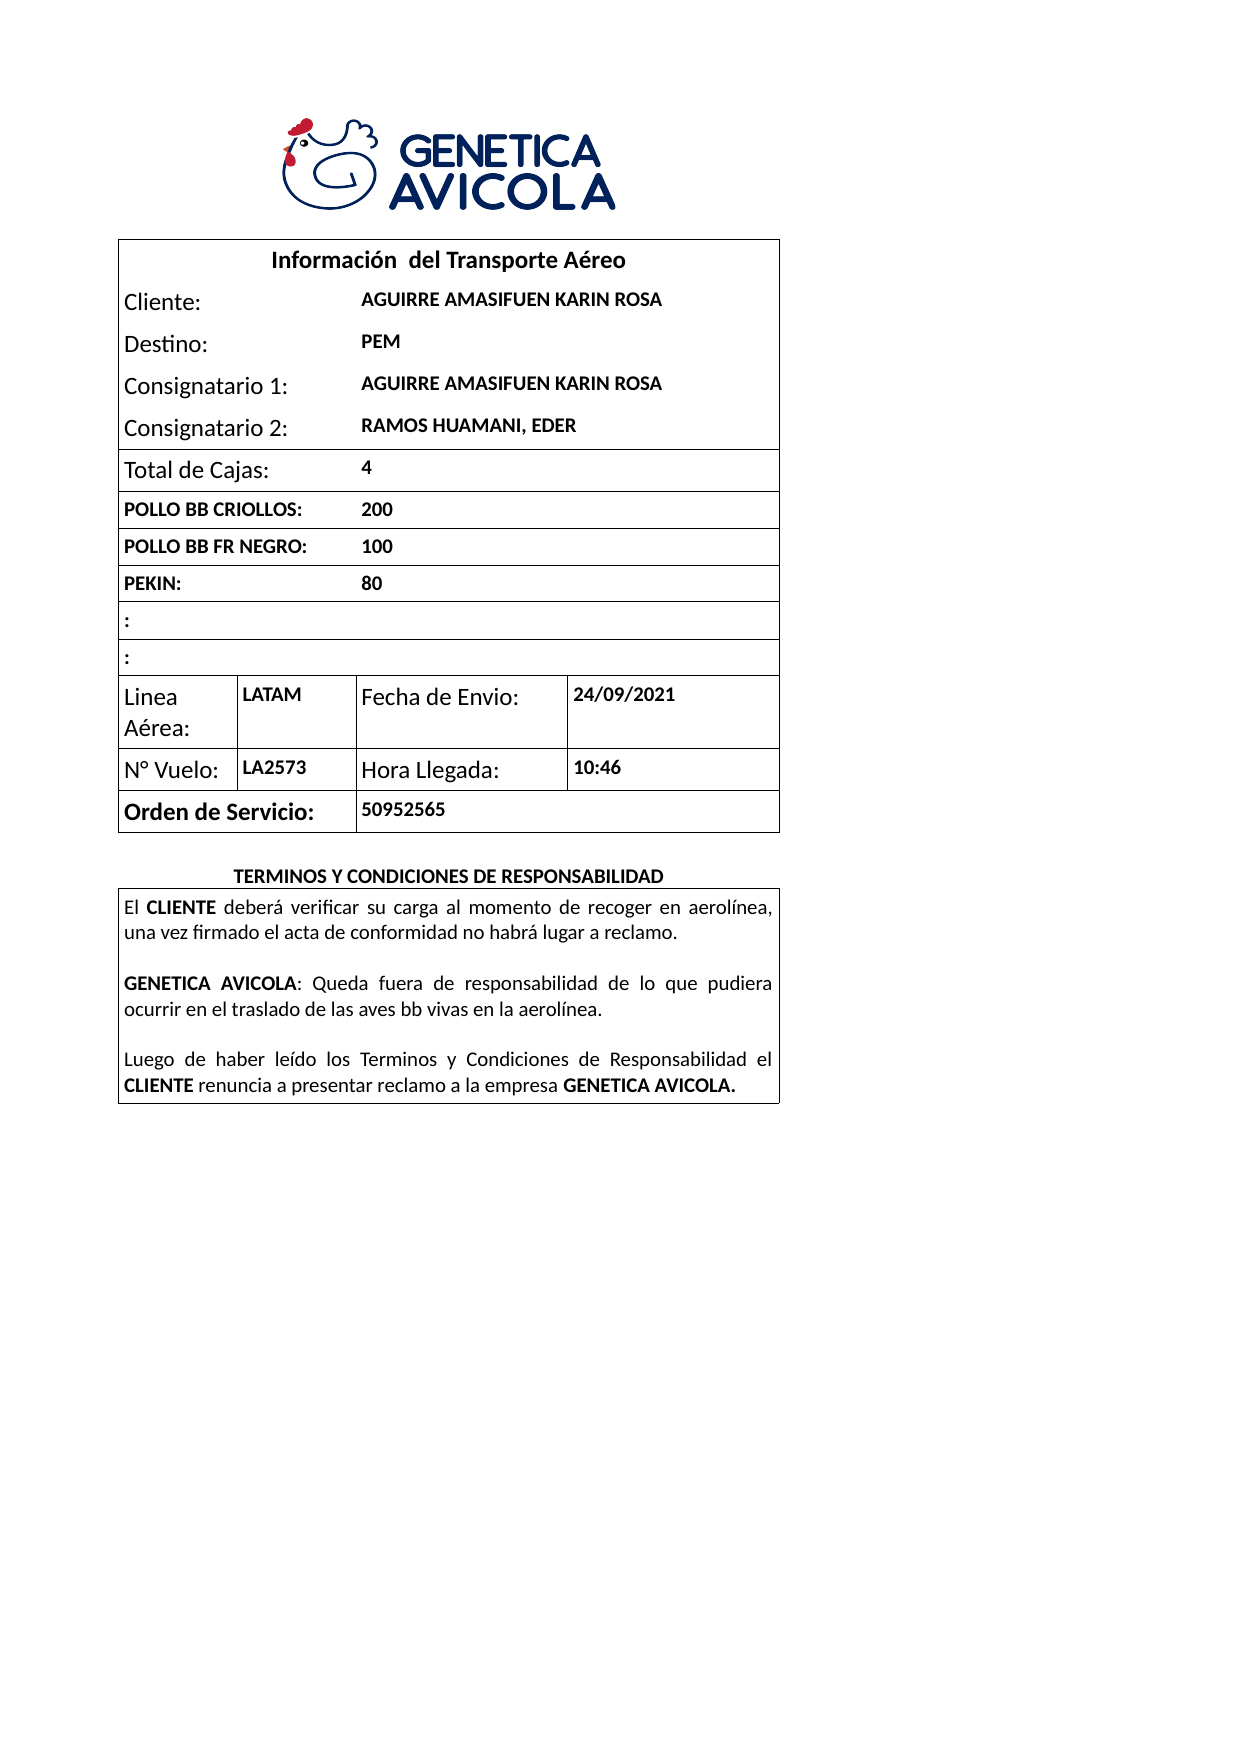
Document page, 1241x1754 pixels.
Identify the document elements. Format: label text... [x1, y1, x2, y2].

table_cell Linea Aérea: [119, 676, 237, 748]
picture [282, 118, 616, 210]
table_cell Total de Cajas: [119, 450, 356, 491]
table_cell POLLO BB CRIOLLOS: [119, 492, 356, 527]
table_cell : [119, 640, 356, 675]
table_cell Cliente: [119, 281, 356, 322]
table_cell 50952565 [357, 791, 779, 832]
table_cell AGUIRRE AMASIFUEN KARIN ROSA [356, 365, 779, 406]
table_cell POLLO BB FR NEGRO: [119, 529, 356, 564]
table_cell Fecha de Envio: [357, 676, 567, 748]
table_cell 200 [356, 492, 779, 527]
table_cell LA2573 [238, 749, 356, 790]
table_cell LATAM [238, 676, 356, 748]
table_cell 24/09/2021 [568, 676, 779, 748]
table_cell Hora Llegada: [357, 749, 567, 790]
table_cell Consignatario 2: [119, 406, 356, 448]
table_cell TERMINOS Y CONDICIONES DE RESPONSABILIDAD [118, 833, 779, 888]
table_cell Orden de Servicio: [119, 791, 356, 832]
table_cell 4 [356, 450, 779, 491]
table_header Información del Transporte Aéreo [119, 240, 779, 281]
table_cell 10:46 [568, 749, 779, 790]
table_cell PEKIN: [119, 566, 356, 601]
table_cell El CLIENTE deberá verificar su carga al momento de recoger en aerolínea, una vez firmado el acta de conformidad no habrá lugar a reclamo. GENETICA AVICOLA: Queda fuera de responsabilidad de lo que pudiera ocurrir en el traslado de las aves bb vivas en la aerolínea. Luego de haber leído los Terminos y Condiciones de Responsabilidad el CLIENTE renuncia a presentar reclamo a la empresa GENETICA AVICOLA. [119, 889, 779, 1103]
table_cell N° Vuelo: [119, 749, 237, 790]
table_cell RAMOS HUAMANI, EDER [356, 406, 779, 448]
table_cell : [119, 602, 356, 638]
table_cell Consignatario 1: [119, 365, 356, 406]
table_cell 100 [356, 529, 779, 564]
table_cell [356, 602, 779, 638]
table_cell AGUIRRE AMASIFUEN KARIN ROSA [356, 281, 779, 322]
table_cell [356, 640, 779, 675]
table_cell 80 [356, 566, 779, 601]
table_cell Destino: [119, 323, 356, 364]
table_cell PEM [356, 323, 779, 364]
